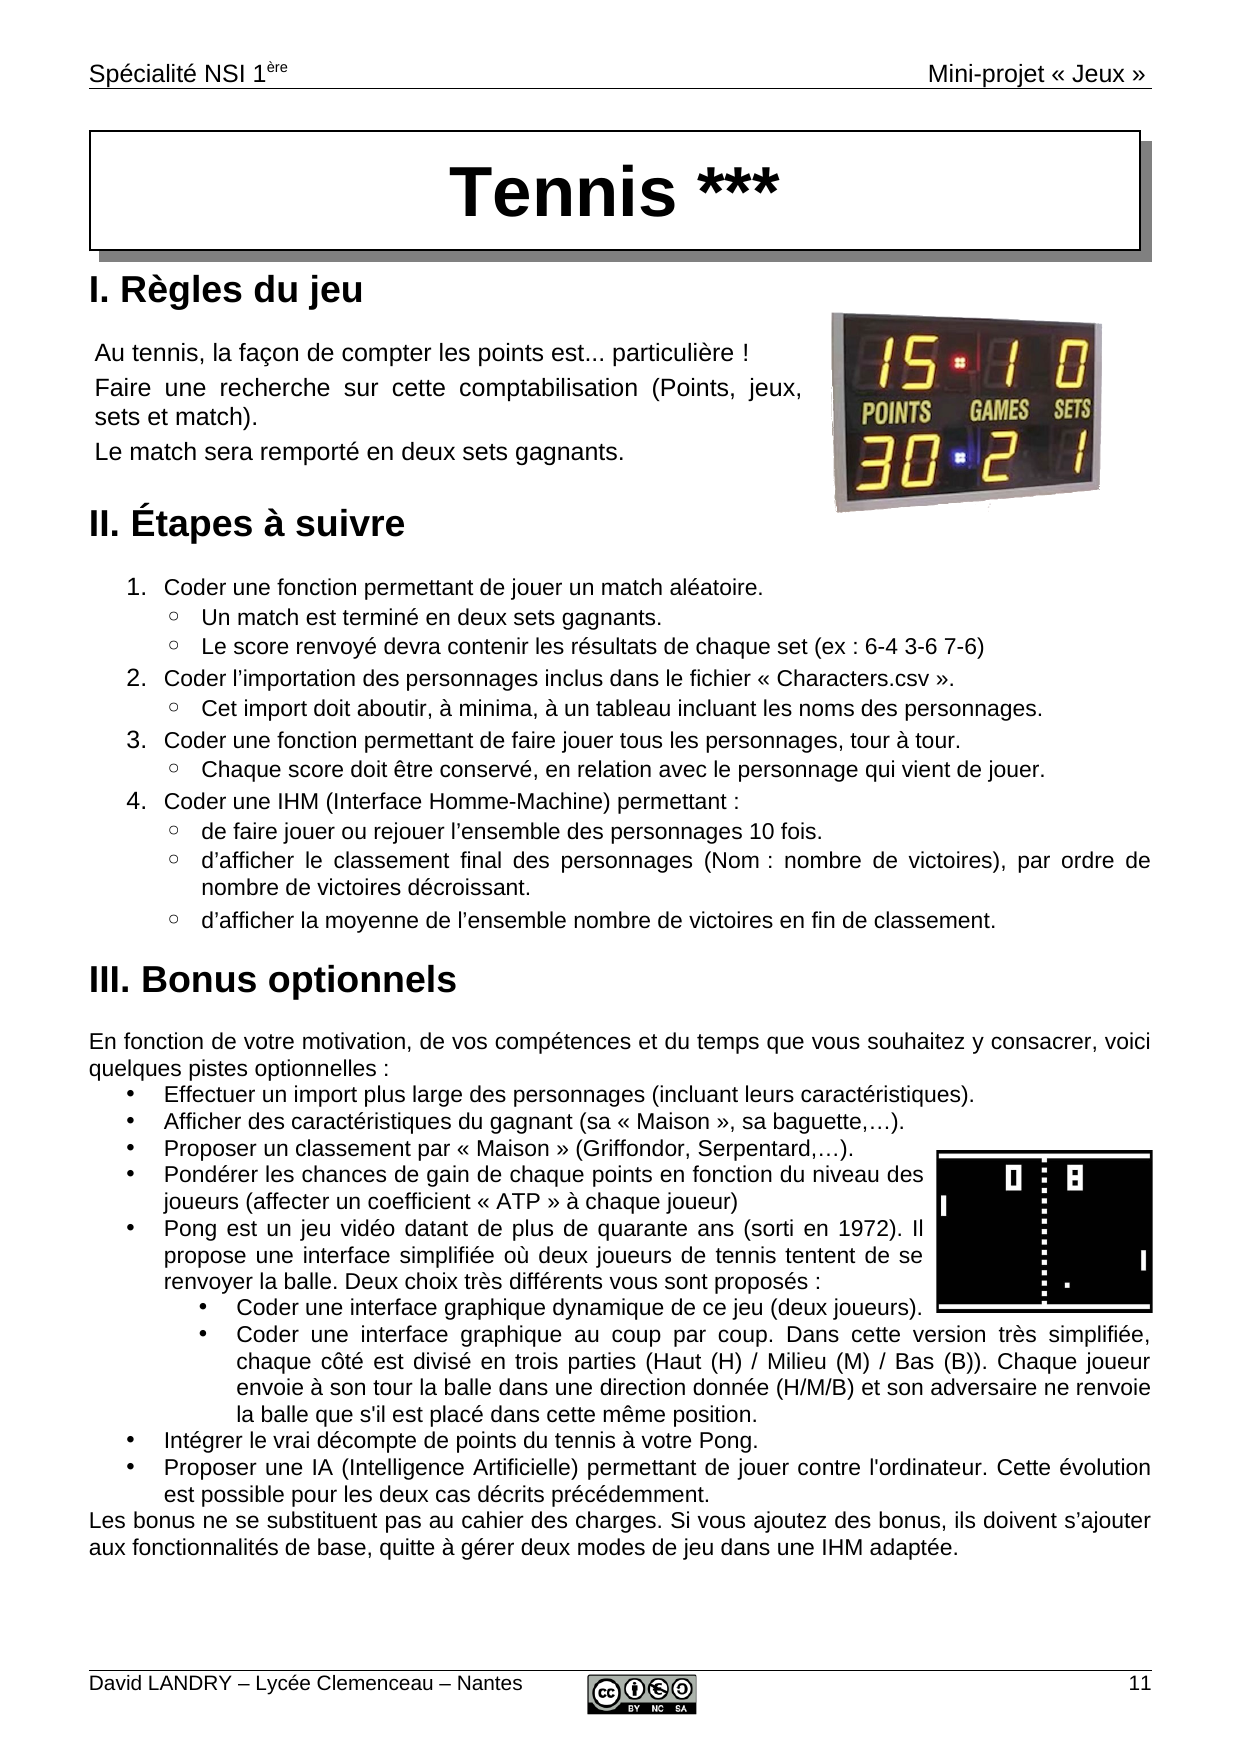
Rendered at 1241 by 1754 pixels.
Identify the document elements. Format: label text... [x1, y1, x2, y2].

list d’afficher le classement final des personnages (Nom : nombre de victoires), par ordre de nombre de victoires décroissant. [164, 847, 1152, 901]
list Proposer un classement par « Maison » (Griffondor, Serpentard,…). [126, 1134, 1152, 1161]
list d’afficher la moyenne de l’ensemble nombre de victoires en fin de classement. [164, 907, 1152, 934]
text En fonction de votre motivation, de vos compétences et du temps que vous souhaitez y consacrer, voici quelques pistes optionnelles : [89, 1028, 1152, 1081]
list Coder une interface graphique au coup par coup. Dans cette version très simplifiée, chaque côté est divisé en trois parties (Haut (H) / Milieu (M) / Bas (B)). Chaque joueur envoie à son tour la balle dans une direction donnée (H/M/B) et son adversaire ne renvoie la balle que s'il est placé dans cette même position. [199, 1321, 1152, 1427]
list Pondérer les chances de gain de chaque points en fonction du niveau des joueurs (affecter un coefficient « ATP » à chaque joueur) [126, 1161, 936, 1215]
picture [586, 1674, 697, 1715]
list Chaque score doit être conservé, en relation avec le personnage qui vient de jouer. [164, 756, 1152, 783]
list de faire jouer ou rejouer l’ensemble des personnages 10 fois. [164, 818, 1152, 844]
list Proposer une IA (Intelligence Artificielle) permettant de jouer contre l'ordinateur. Cette évolution est possible pour les deux cas décrits précédemment. [126, 1454, 1152, 1507]
list Afficher des caractéristiques du gagnant (sa « Maison », sa baguette,…). [126, 1108, 1152, 1134]
table_header [1108, 333, 1151, 478]
subtitle Étapes à suivre [89, 501, 1152, 544]
table_header Au tennis, la façon de compter les points est... particulière ! Faire une recherche sur cette comptabilisation (Points, jeux, sets et match). Le match sera remporté en deux sets gagnants. [89, 333, 809, 478]
list Le score renvoyé devra contenir les résultats de chaque set (ex : 6-4 3-6 7-6) [164, 633, 1152, 660]
list Coder une fonction permettant de faire jouer tous les personnages, tour à tour. [126, 724, 1152, 753]
subtitle Règles du jeu [89, 268, 1152, 311]
list Coder une IHM (Interface Homme-Machine) permettant : [126, 786, 1152, 815]
list Cet import doit aboutir, à minima, à un tableau incluant les noms des personnages. [164, 695, 1152, 722]
picture [824, 303, 1108, 517]
list Coder une fonction permettant de jouer un match aléatoire. [126, 572, 1152, 601]
table_header [809, 333, 824, 478]
list Intégrer le vrai décompte de points du tennis à votre Pong. [126, 1427, 1152, 1454]
subtitle Bonus optionnels [89, 957, 1152, 1001]
text Tennis *** [91, 132, 1139, 249]
list Un match est terminé en deux sets gagnants. [164, 603, 1152, 630]
text Les bonus ne se substituent pas au cahier des charges. Si vous ajoutez des bonus, ils doivent s’ajouter aux fonctionnalités de base, quitte à gérer deux modes de jeu dans une IHM adaptée. [89, 1507, 1152, 1560]
picture [936, 1150, 1153, 1313]
list Pong est un jeu vidéo datant de plus de quarante ans (sorti en 1972). Il propose une interface simplifiée où deux joueurs de tennis tentent de se renvoyer la balle. Deux choix très différents vous sont proposés : [126, 1215, 936, 1294]
list Coder une interface graphique dynamique de ce jeu (deux joueurs). [199, 1294, 1152, 1321]
list Effectuer un import plus large des personnages (incluant leurs caractéristiques). [126, 1081, 1152, 1108]
list Coder l’importation des personnages inclus dans le fichier « Characters.csv ». [126, 663, 1152, 692]
